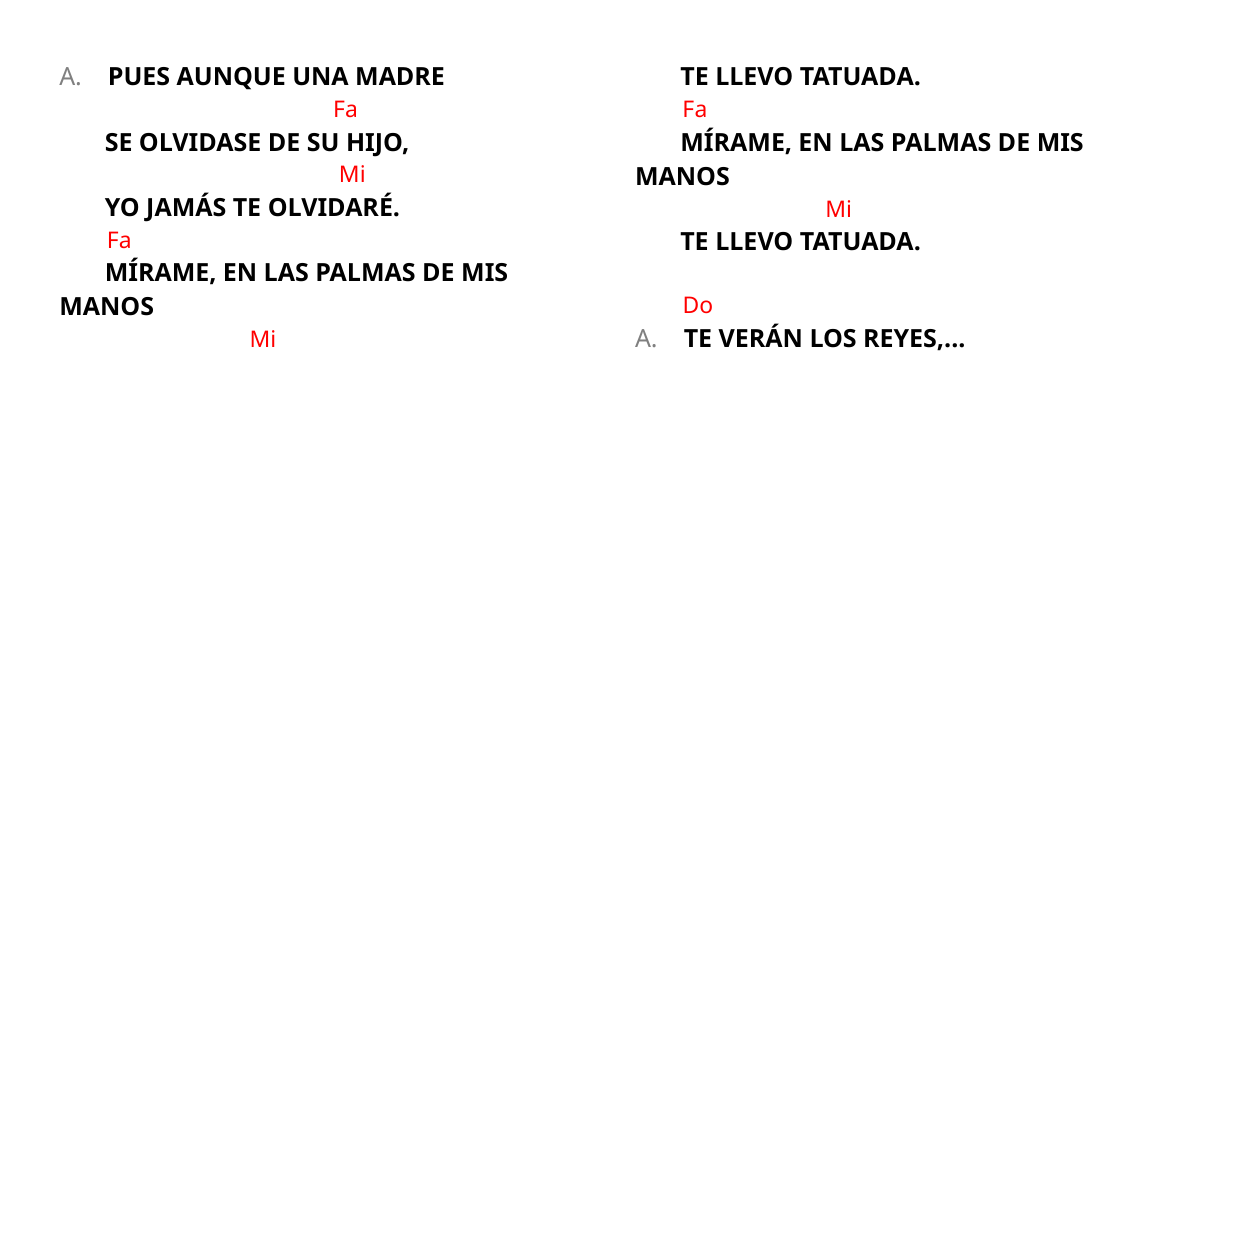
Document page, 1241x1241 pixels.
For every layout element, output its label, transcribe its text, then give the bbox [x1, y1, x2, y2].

text Mi [635, 192, 1181, 224]
text Mi [59, 158, 605, 190]
text A. PUES AUNQUE UNA MADRE [59, 59, 605, 93]
text Fa [59, 93, 605, 124]
text SE OLVIDASE DE SU HIJO, [59, 124, 605, 158]
text Do [635, 289, 1181, 320]
text MÍRAME, EN LAS PALMAS DE MIS MANOS [635, 124, 1181, 192]
text TE LLEVO TATUADA. [635, 224, 1181, 258]
text Mi [59, 323, 605, 354]
text MÍRAME, EN LAS PALMAS DE MIS MANOS [59, 255, 605, 323]
text TE LLEVO TATUADA. [635, 59, 1181, 93]
text Fa [635, 93, 1181, 124]
text Fa [59, 224, 605, 255]
text A. TE VERÁN LOS REYES,... [635, 320, 1181, 354]
text YO JAMÁS TE OLVIDARÉ. [59, 190, 605, 224]
